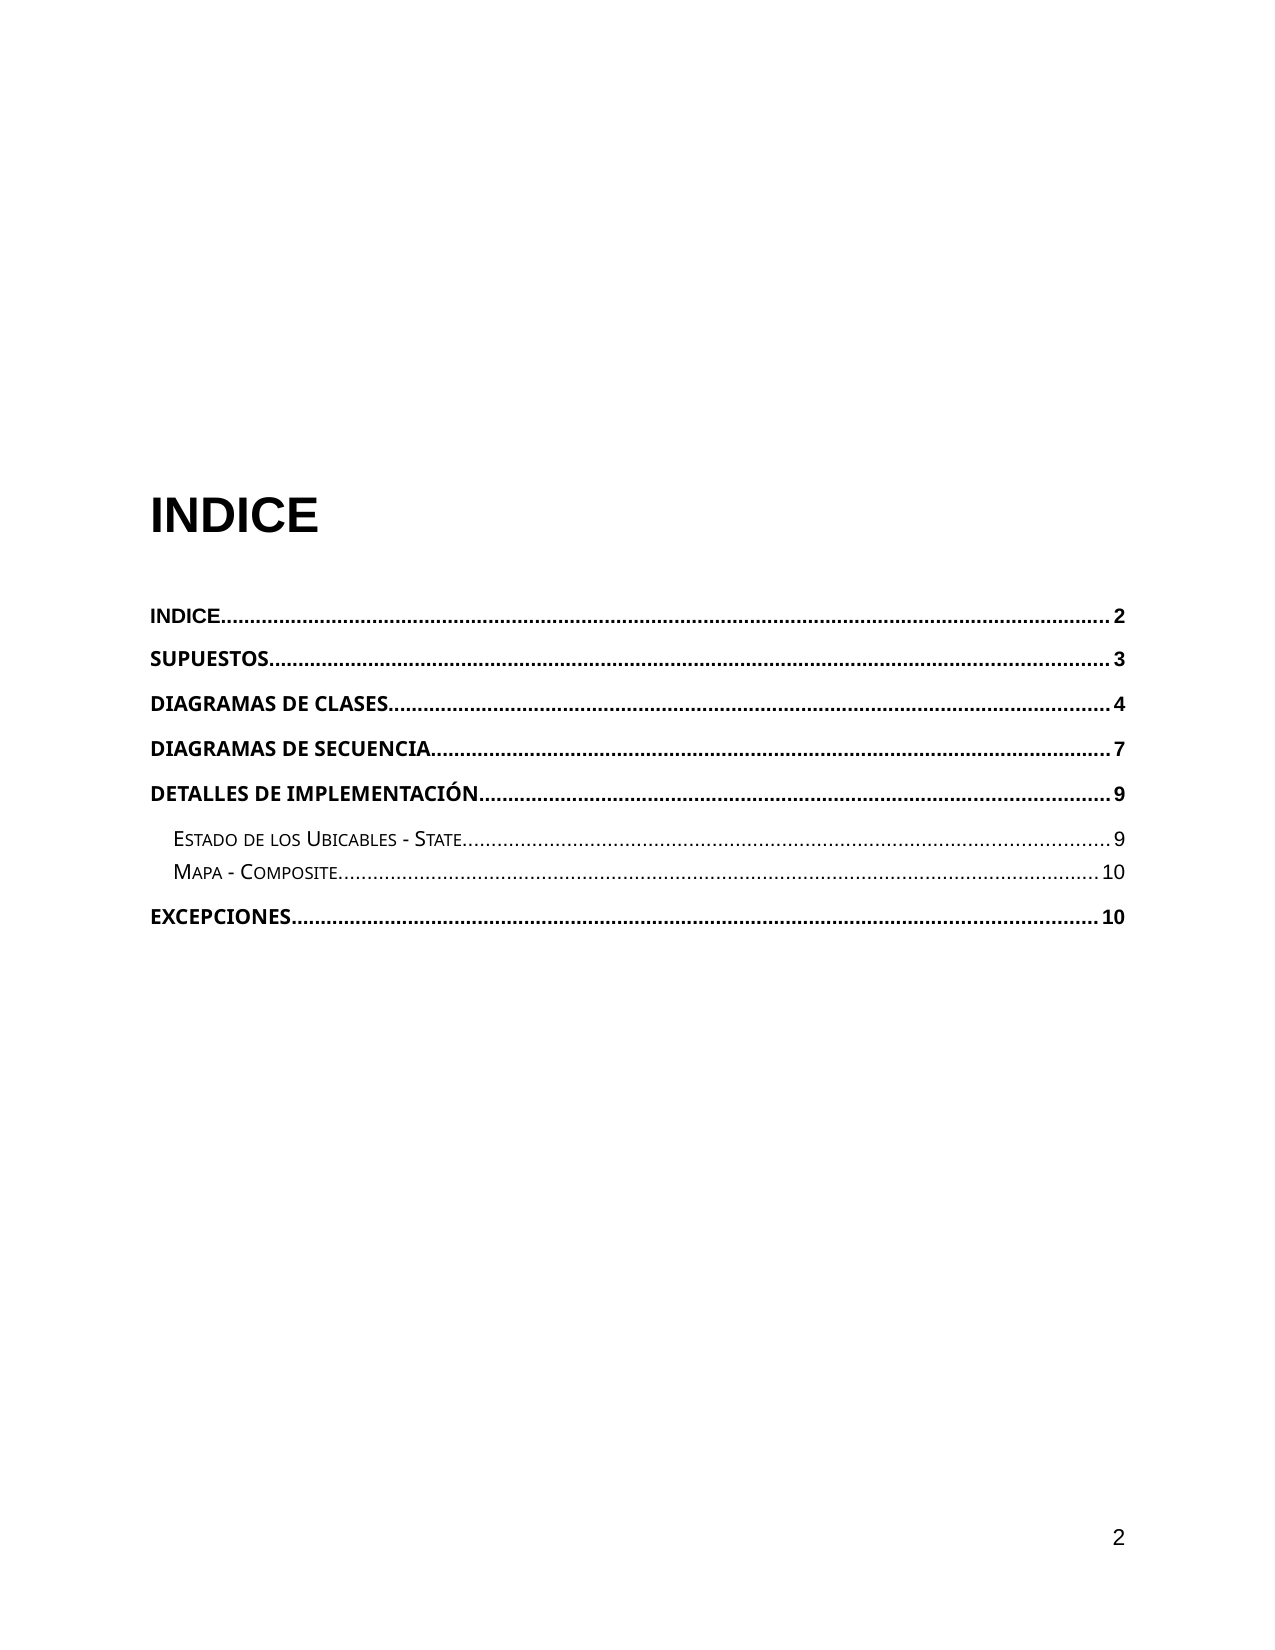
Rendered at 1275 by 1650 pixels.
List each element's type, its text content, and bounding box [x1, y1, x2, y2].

text Mapa - Composite 10 [173, 857, 1125, 885]
text Diagramas de secuencia 7 [150, 734, 1125, 763]
text Detalles de implementación 9 [150, 779, 1125, 808]
text Supuestos 3 [150, 644, 1125, 672]
text Excepciones 10 [150, 902, 1125, 931]
text INDICE 2 [150, 604, 1125, 628]
subtitle INDICE [150, 485, 1125, 543]
text Diagramas de clases 4 [150, 689, 1125, 717]
text Estado de los Ubicables - State 9 [173, 824, 1125, 853]
